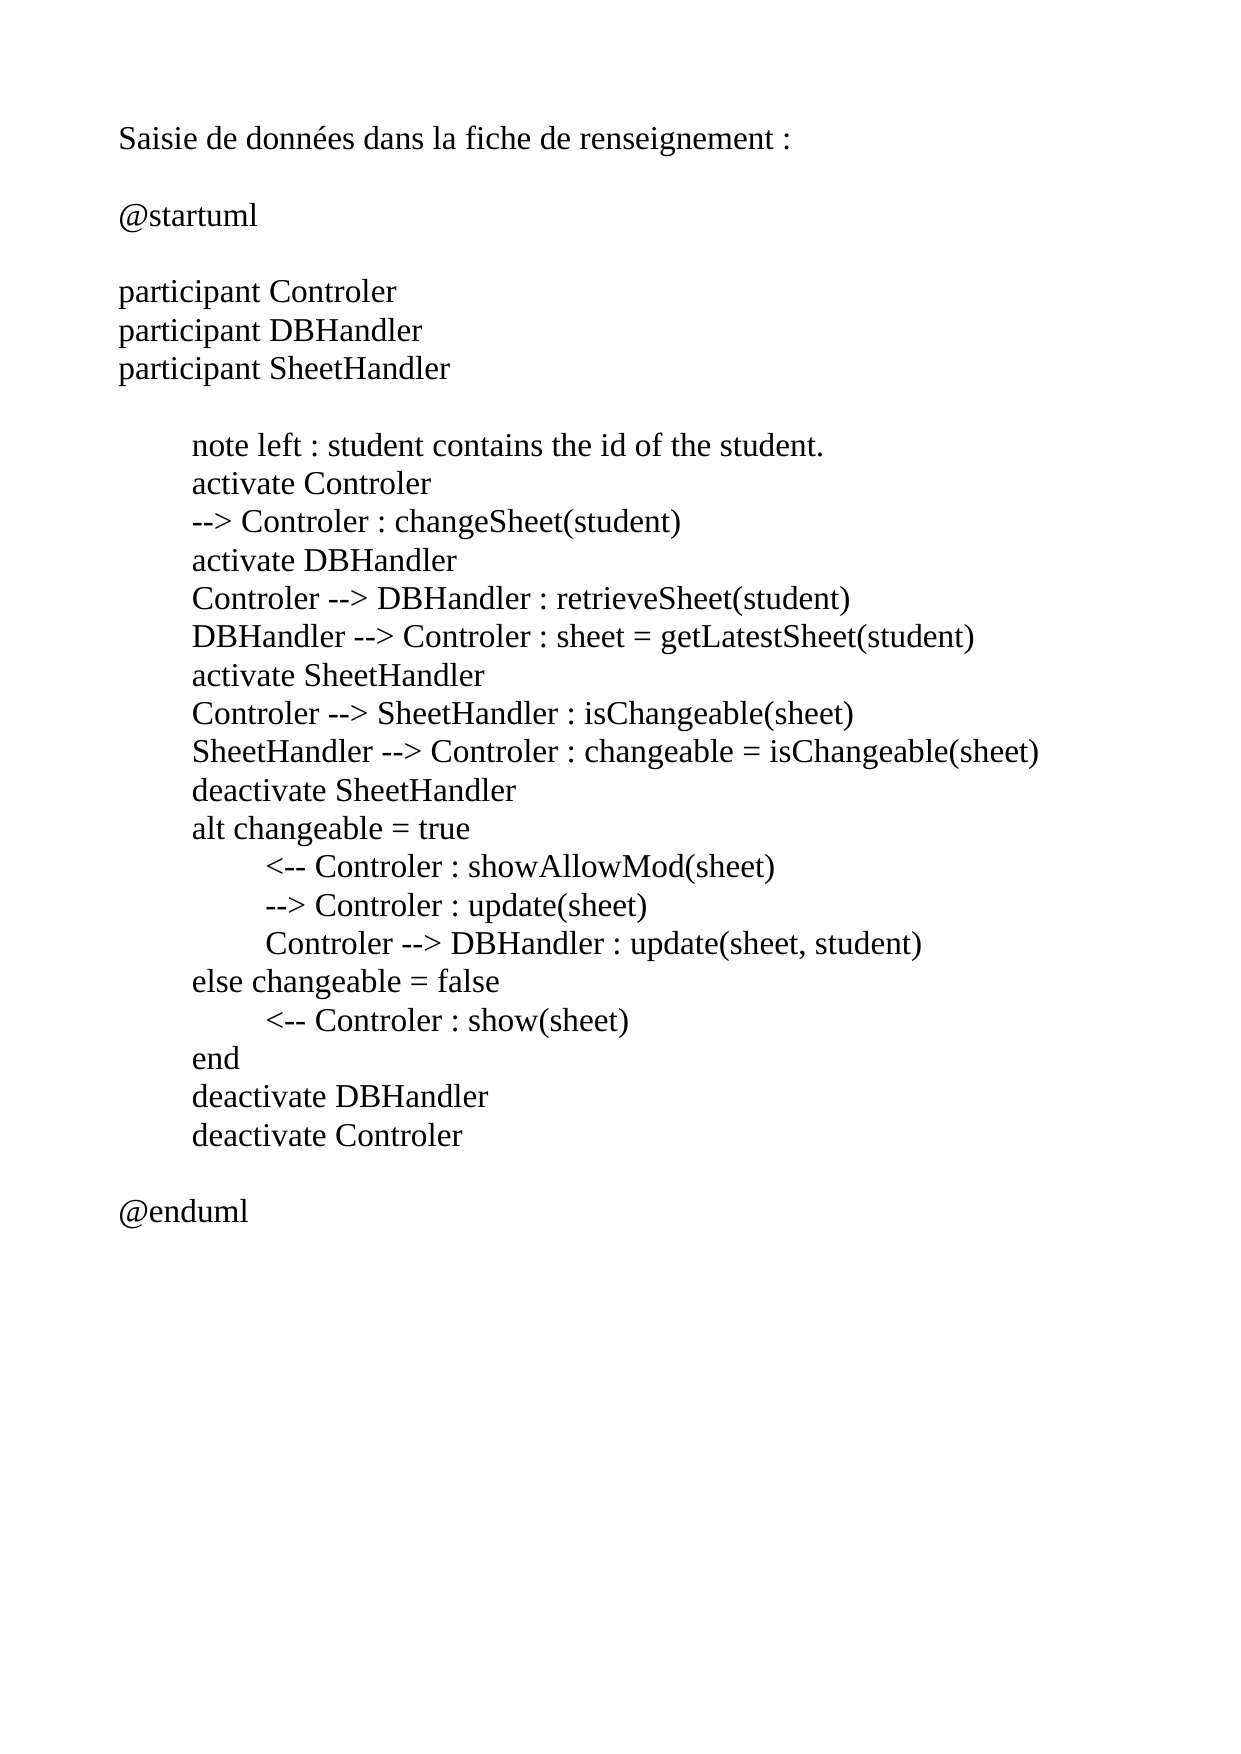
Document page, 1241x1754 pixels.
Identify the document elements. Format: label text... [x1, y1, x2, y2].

text participant Controler [118, 271, 1122, 310]
text activate Controler [118, 463, 1122, 501]
text end [118, 1038, 1122, 1076]
text note left : student contains the id of the student. [118, 425, 1122, 463]
text deactivate Controler [118, 1115, 1122, 1153]
text DBHandler --> Controler : sheet = getLatestSheet(student) [118, 616, 1122, 655]
text activate DBHandler [118, 540, 1122, 578]
text deactivate DBHandler [118, 1076, 1122, 1115]
text participant DBHandler [118, 310, 1122, 348]
text <-- Controler : showAllowMod(sheet) [118, 846, 1122, 885]
text deactivate SheetHandler [118, 770, 1122, 808]
text activate SheetHandler [118, 655, 1122, 693]
text participant SheetHandler [118, 348, 1122, 386]
text --> Controler : changeSheet(student) [118, 501, 1122, 540]
text <-- Controler : show(sheet) [118, 1000, 1122, 1038]
text Controler --> DBHandler : retrieveSheet(student) [118, 578, 1122, 616]
text SheetHandler --> Controler : changeable = isChangeable(sheet) [118, 731, 1122, 770]
text Saisie de données dans la fiche de renseignement : [118, 118, 1122, 156]
text @enduml [118, 1191, 1122, 1230]
text --> Controler : update(sheet) [118, 885, 1122, 923]
text Controler --> DBHandler : update(sheet, student) [118, 923, 1122, 961]
text else changeable = false [118, 961, 1122, 1000]
text @startuml [118, 195, 1122, 233]
text alt changeable = true [118, 808, 1122, 846]
text Controler --> SheetHandler : isChangeable(sheet) [118, 693, 1122, 731]
